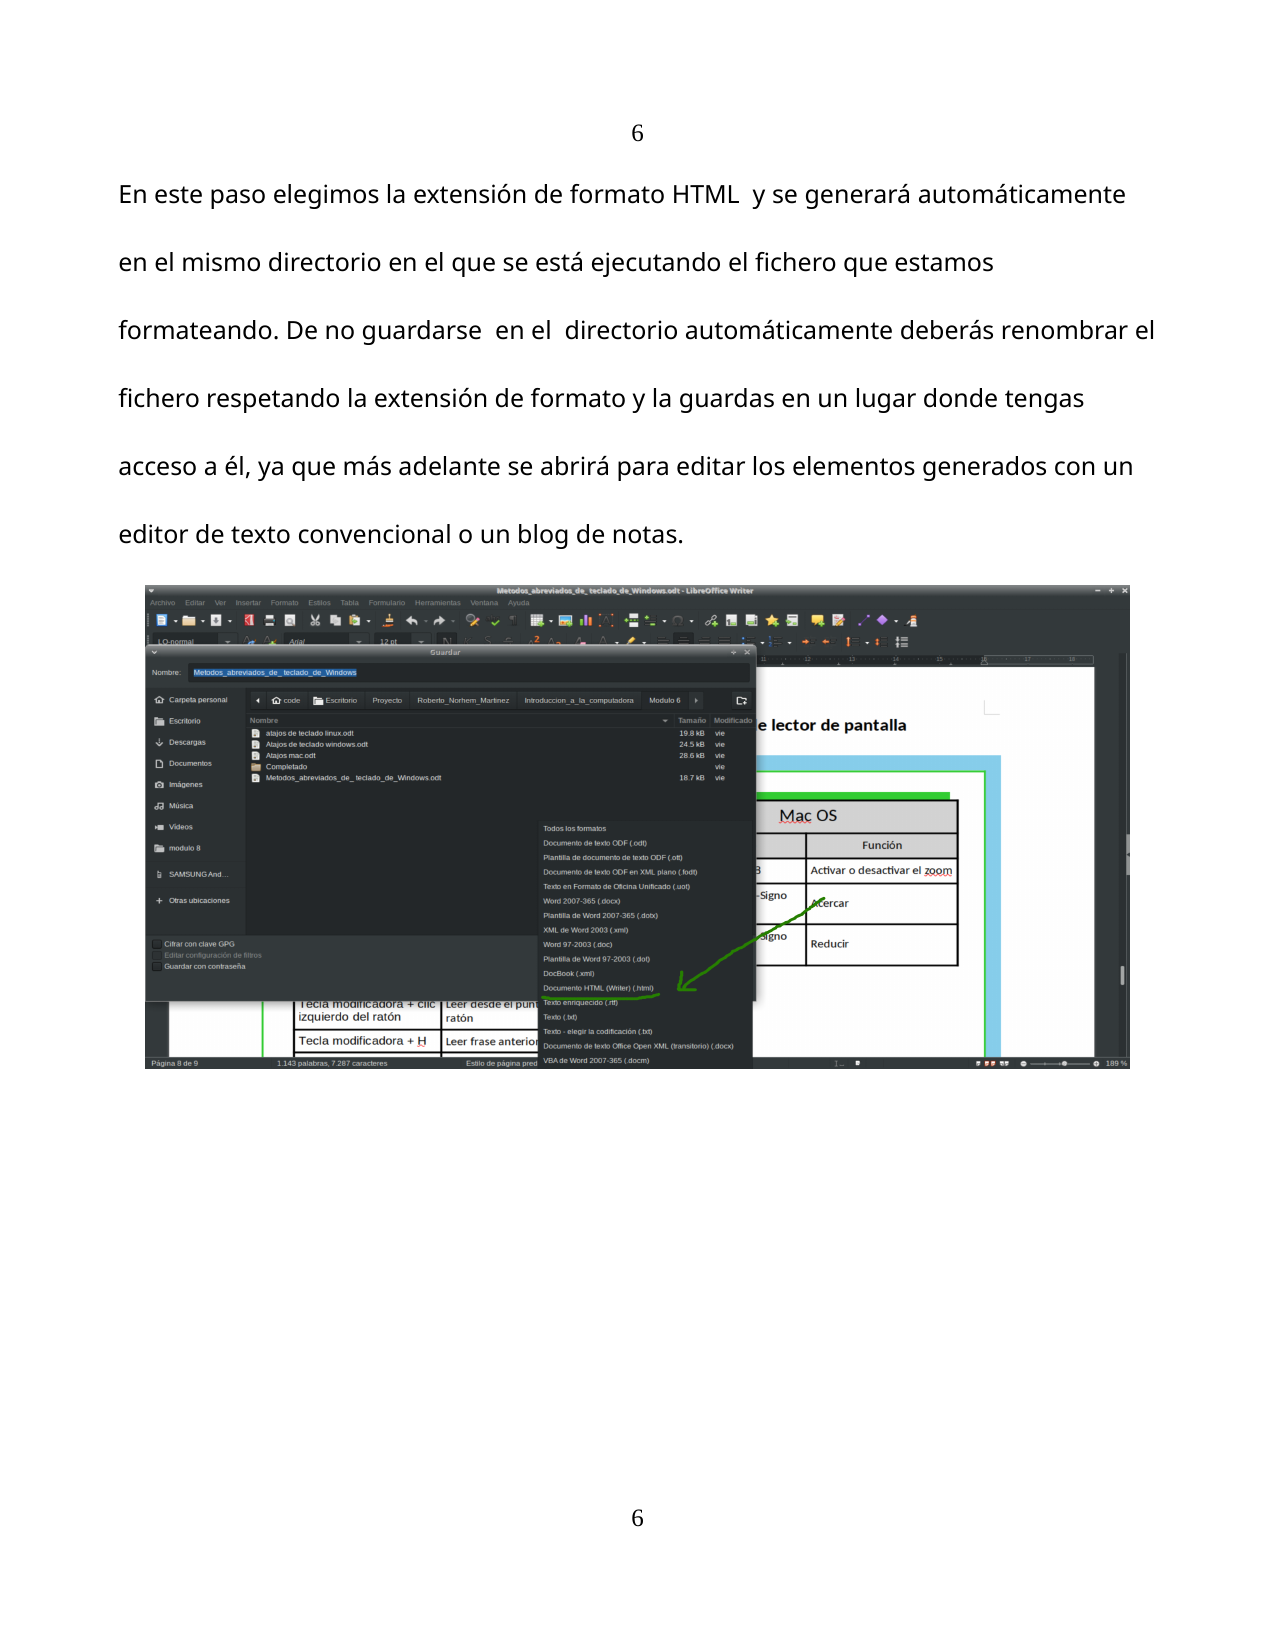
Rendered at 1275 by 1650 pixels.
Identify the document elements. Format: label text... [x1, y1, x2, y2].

text En este paso elegimos la extensión de formato HTML y se generará automáticamente en el mismo directorio en el que se está ejecutando el fichero que estamos formateando. De no guardarse en el directorio automáticamente deberás renombrar el fichero respetando la extensión de formato y la guardas en un lugar donde tengas acceso a él, ya que más adelante se abrirá para editar los elementos generados con un editor de texto convencional o un blog de notas. [118, 176, 1157, 551]
picture [145, 585, 1130, 1069]
